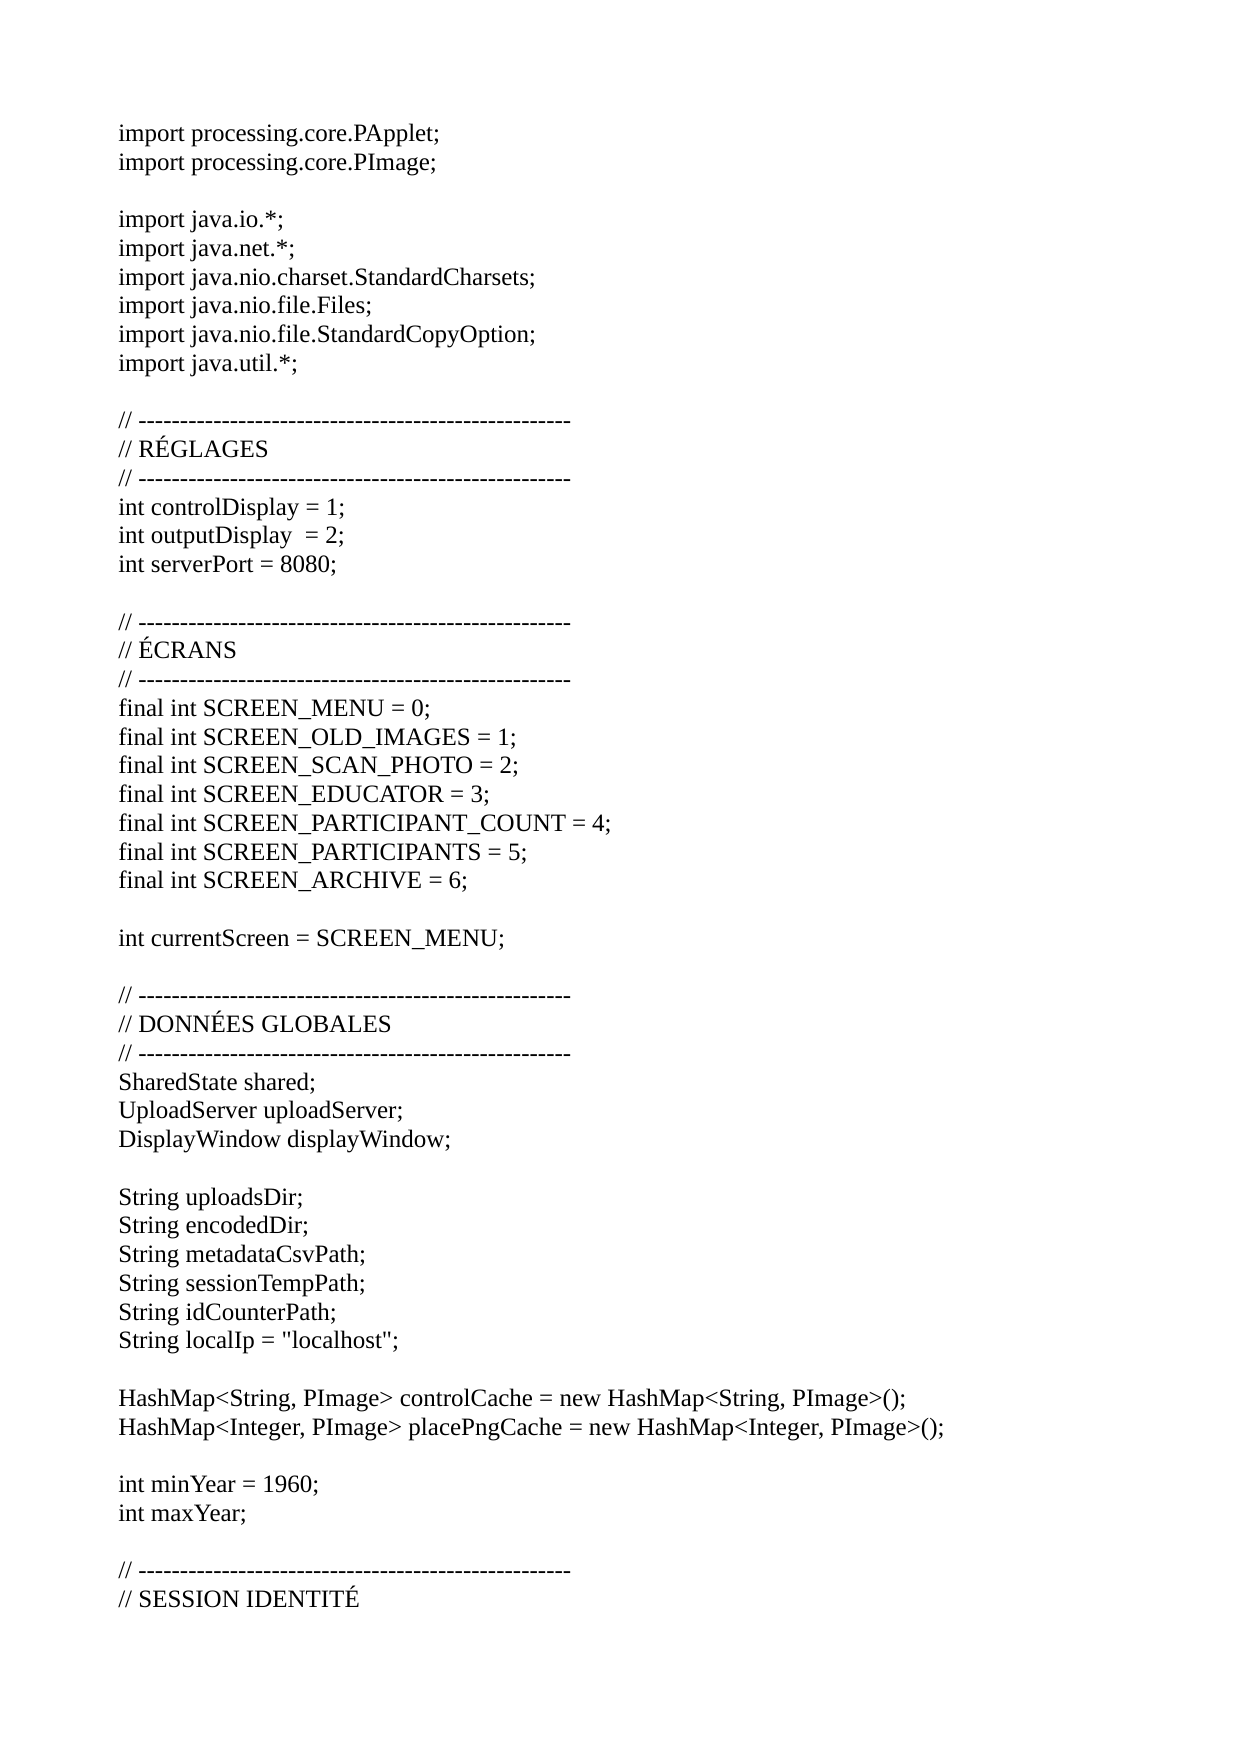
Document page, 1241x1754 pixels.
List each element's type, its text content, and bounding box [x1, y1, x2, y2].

text UploadServer uploadServer; [118, 1096, 1122, 1124]
text // ---------------------------------------------------- [118, 981, 1122, 1009]
text // ---------------------------------------------------- [118, 1556, 1122, 1584]
text final int SCREEN_SCAN_PHOTO = 2; [118, 751, 1122, 779]
text // ---------------------------------------------------- [118, 664, 1122, 693]
text import java.io.*; [118, 204, 1122, 233]
text HashMap<Integer, PImage> placePngCache = new HashMap<Integer, PImage>(); [118, 1412, 1122, 1441]
text String localIp = "localhost"; [118, 1326, 1122, 1354]
text import java.nio.file.StandardCopyOption; [118, 319, 1122, 348]
text import processing.core.PApplet; [118, 118, 1122, 147]
text // ---------------------------------------------------- [118, 406, 1122, 434]
text // ÉCRANS [118, 636, 1122, 664]
text String idCounterPath; [118, 1297, 1122, 1326]
text HashMap<String, PImage> controlCache = new HashMap<String, PImage>(); [118, 1383, 1122, 1412]
text // DONNÉES GLOBALES [118, 1009, 1122, 1038]
text DisplayWindow displayWindow; [118, 1124, 1122, 1153]
text final int SCREEN_MENU = 0; [118, 693, 1122, 722]
text int outputDisplay = 2; [118, 521, 1122, 549]
text final int SCREEN_ARCHIVE = 6; [118, 866, 1122, 894]
text final int SCREEN_PARTICIPANT_COUNT = 4; [118, 808, 1122, 837]
text SharedState shared; [118, 1067, 1122, 1096]
text import java.util.*; [118, 348, 1122, 377]
text String encodedDir; [118, 1211, 1122, 1239]
text import java.net.*; [118, 233, 1122, 262]
text import java.nio.charset.StandardCharsets; [118, 262, 1122, 291]
text int minYear = 1960; [118, 1469, 1122, 1498]
text int controlDisplay = 1; [118, 492, 1122, 521]
text String sessionTempPath; [118, 1268, 1122, 1297]
text int serverPort = 8080; [118, 549, 1122, 578]
text // RÉGLAGES [118, 434, 1122, 463]
text // ---------------------------------------------------- [118, 607, 1122, 636]
text int maxYear; [118, 1498, 1122, 1527]
text import java.nio.file.Files; [118, 291, 1122, 319]
text // ---------------------------------------------------- [118, 463, 1122, 492]
text int currentScreen = SCREEN_MENU; [118, 923, 1122, 952]
text final int SCREEN_OLD_IMAGES = 1; [118, 722, 1122, 751]
text String metadataCsvPath; [118, 1239, 1122, 1268]
text import processing.core.PImage; [118, 147, 1122, 176]
text String uploadsDir; [118, 1182, 1122, 1211]
text // SESSION IDENTITÉ [118, 1584, 1122, 1613]
text // ---------------------------------------------------- [118, 1038, 1122, 1067]
text final int SCREEN_EDUCATOR = 3; [118, 779, 1122, 808]
text final int SCREEN_PARTICIPANTS = 5; [118, 837, 1122, 866]
